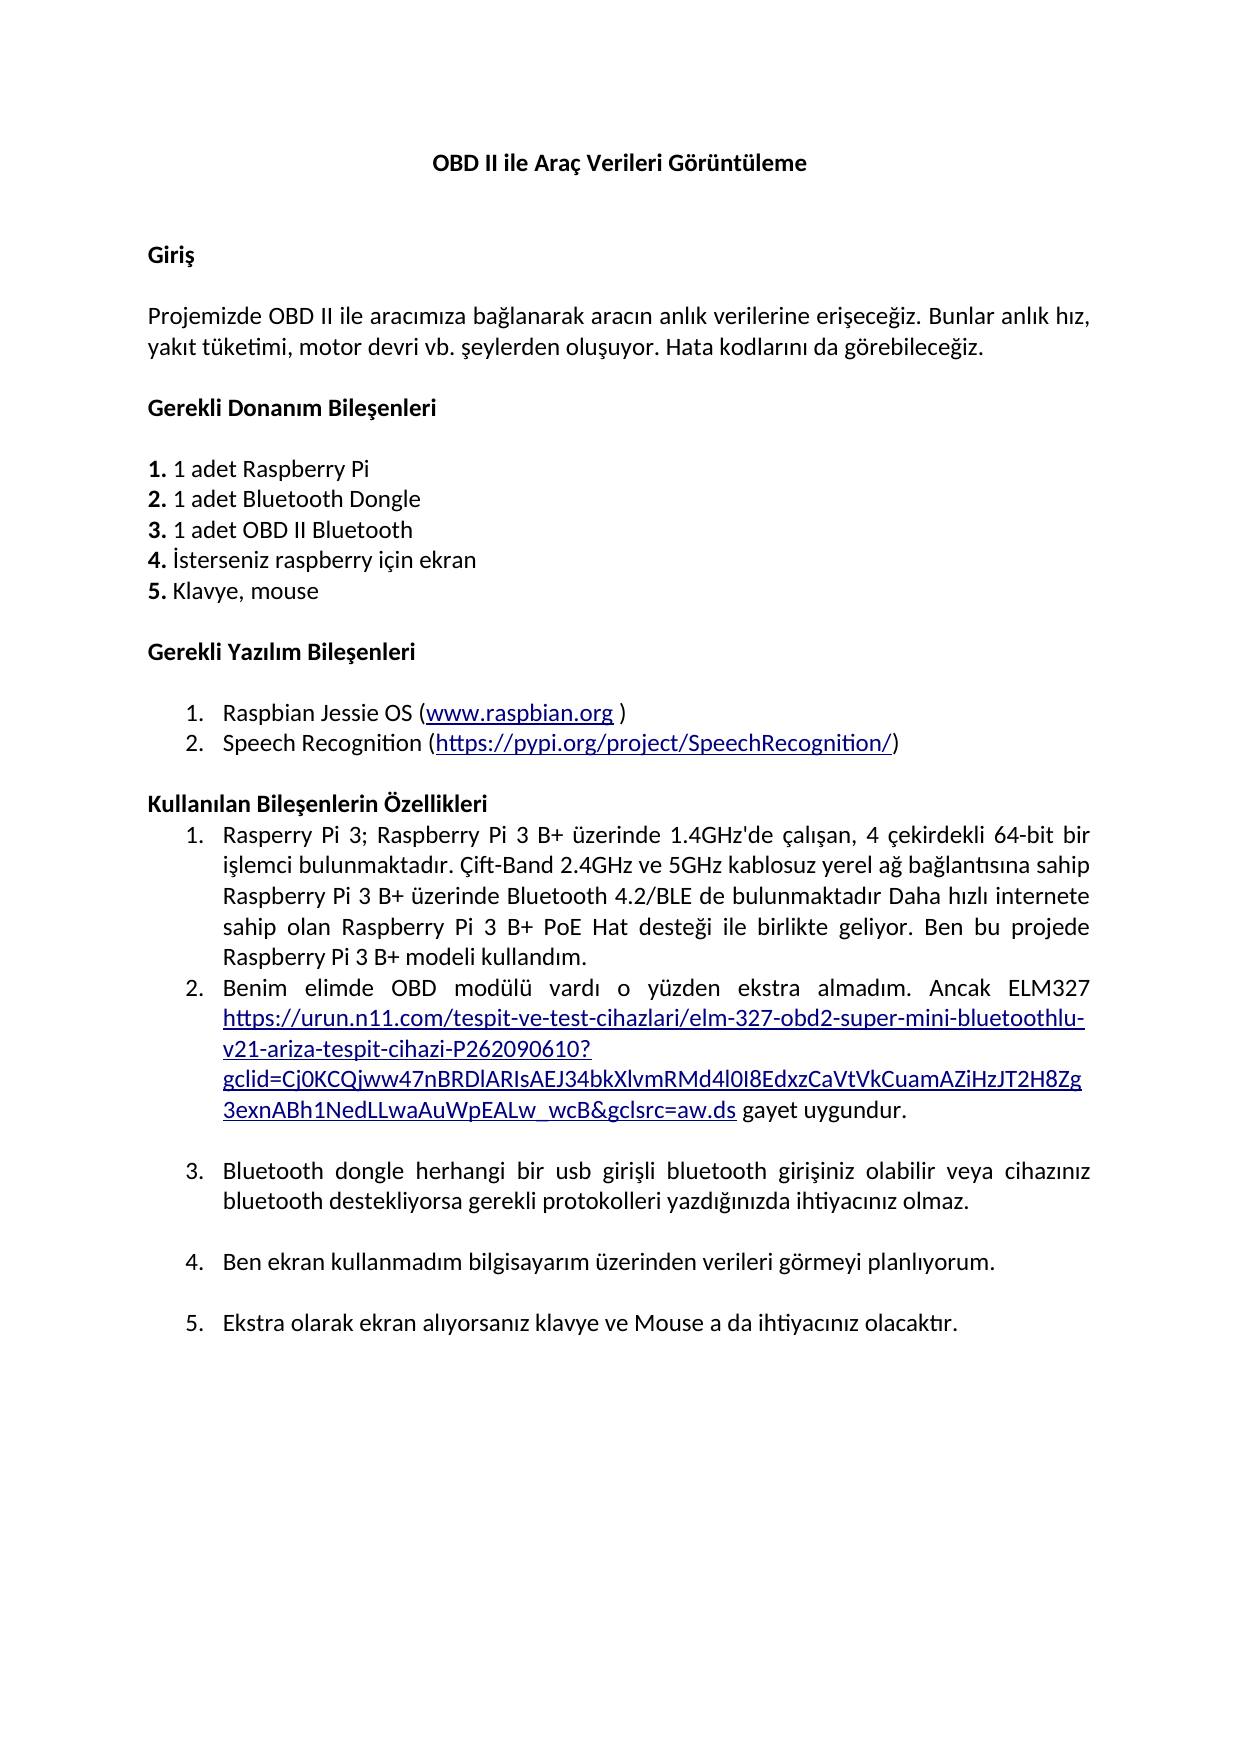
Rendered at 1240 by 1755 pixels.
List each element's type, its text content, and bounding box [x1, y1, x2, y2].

text OBD II ile Araç Verileri Görüntüleme [148, 148, 1092, 178]
text Kullanılan Bileşenlerin Özellikleri [148, 788, 1092, 819]
list Ekstra olarak ekran alıyorsanız klavye ve Mouse a da ihtiyacınız olacaktır. [185, 1307, 1092, 1338]
text Projemizde OBD II ile aracımıza bağlanarak aracın anlık verilerine erişeceğiz. Bunlar anlık hız, yakıt tüketimi, motor devri vb. şeylerden oluşuyor. Hata kodlarını da görebileceğiz. [148, 300, 1092, 361]
text 4. İsterseniz raspberry için ekran [148, 544, 1092, 575]
text 1. 1 adet Raspberry Pi [148, 453, 1092, 483]
text 5. Klavye, mouse [148, 575, 1092, 605]
list Rasperry Pi 3; Raspberry Pi 3 B+ üzerinde 1.4GHz'de çalışan, 4 çekirdekli 64-bit bir işlemci bulunmaktadır. Çift-Band 2.4GHz ve 5GHz kablosuz yerel ağ bağlantısına sahip Raspberry Pi 3 B+ üzerinde Bluetooth 4.2/BLE de bulunmaktadır Daha hızlı internete sahip olan Raspberry Pi 3 B+ PoE Hat desteği ile birlikte geliyor. Ben bu projede Raspberry Pi 3 B+ modeli kullandım. [185, 819, 1092, 972]
list Speech Recognition (https://pypi.org/project/SpeechRecognition/) [185, 727, 1092, 758]
text Gerekli Yazılım Bileşenleri [148, 636, 1092, 666]
text Giriş [148, 239, 1092, 270]
list Raspbian Jessie OS (www.raspbian.org ) [185, 697, 1092, 727]
text 3. 1 adet OBD II Bluetooth [148, 514, 1092, 544]
list Bluetooth dongle herhangi bir usb girişli bluetooth girişiniz olabilir veya cihazınız bluetooth destekliyorsa gerekli protokolleri yazdığınızda ihtiyacınız olmaz. [185, 1155, 1092, 1216]
text 2. 1 adet Bluetooth Dongle [148, 483, 1092, 514]
list Ben ekran kullanmadım bilgisayarım üzerinden verileri görmeyi planlıyorum. [185, 1246, 1092, 1277]
text Gerekli Donanım Bileşenleri [148, 392, 1092, 422]
list Benim elimde OBD modülü vardı o yüzden ekstra almadım. Ancak ELM327 https://urun.n11.com/tespit-ve-test-cihazlari/elm-327-obd2-super-mini-bluetoothlu-v21-ariza-tespit-cihazi-P262090610?gclid=Cj0KCQjww47nBRDlARIsAEJ34bkXlvmRMd4l0I8EdxzCaVtVkCuamAZiHzJT2H8Zg3exnABh1NedLLwaAuWpEALw_wcB&gclsrc=aw.ds gayet uygundur. [185, 972, 1092, 1124]
